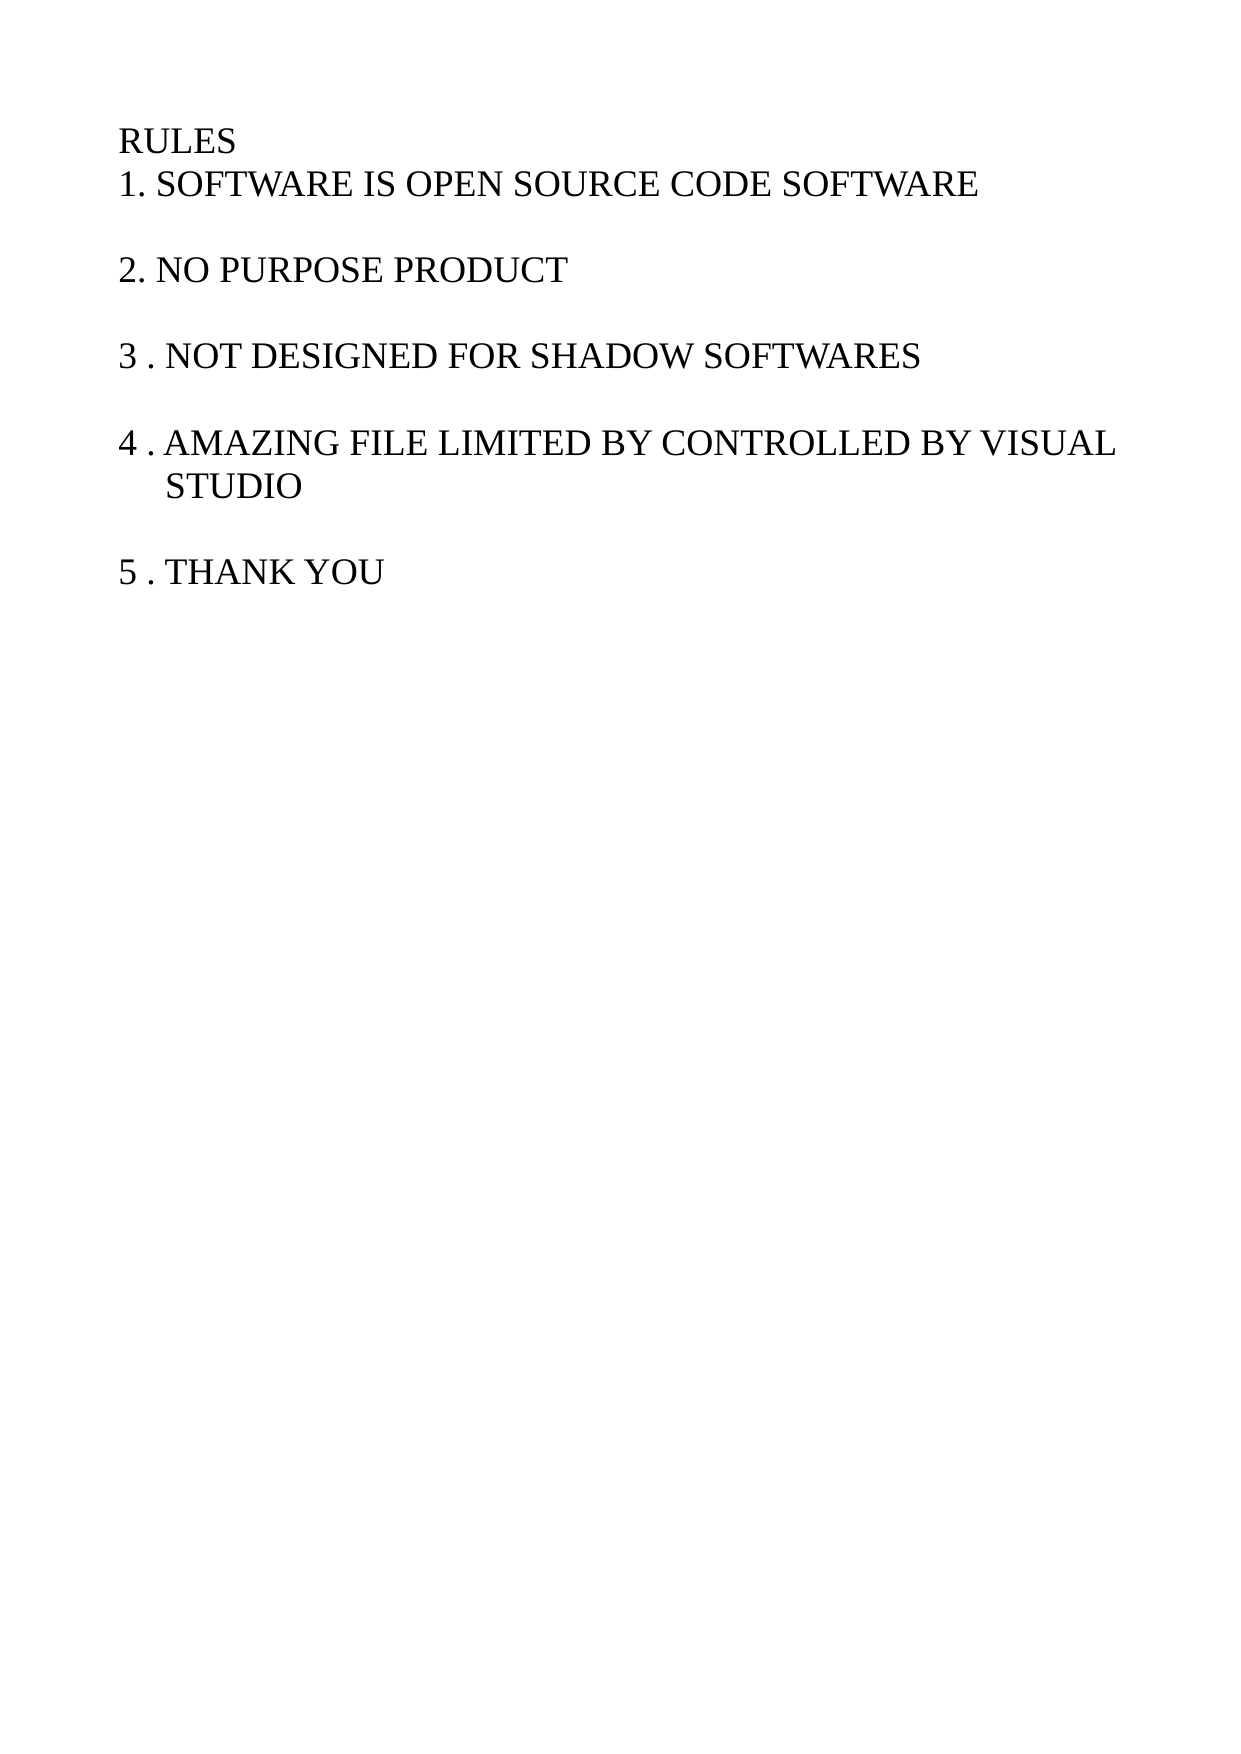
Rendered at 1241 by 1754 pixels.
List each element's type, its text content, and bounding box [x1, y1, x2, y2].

text STUDIO [118, 463, 1122, 506]
text 3 . NOT DESIGNED FOR SHADOW SOFTWARES [118, 334, 1122, 377]
text 1. SOFTWARE IS OPEN SOURCE CODE SOFTWARE [118, 161, 1122, 204]
text 2. NO PURPOSE PRODUCT [118, 247, 1122, 291]
text 5 . THANK YOU [118, 549, 1122, 592]
text RULES [118, 118, 1122, 161]
text 4 . AMAZING FILE LIMITED BY CONTROLLED BY VISUAL [118, 420, 1122, 463]
